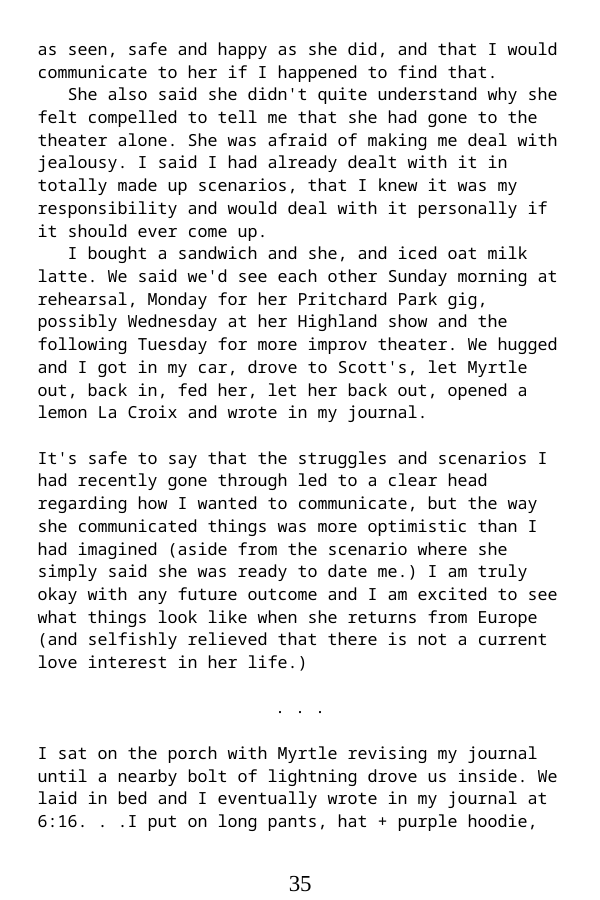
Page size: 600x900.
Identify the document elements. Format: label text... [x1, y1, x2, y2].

text She also said she didn't quite understand why she felt compelled to tell me that she had gone to the theater alone. She was afraid of making me deal with jealousy. I said I had already dealt with it in totally made up scenarios, that I knew it was my responsibility and would deal with it personally if it should ever come up. [37, 83, 562, 242]
text . . . [37, 696, 562, 719]
text as seen, safe and happy as she did, and that I would communicate to her if I happened to find that. [37, 37, 562, 83]
text It's safe to say that the struggles and scenarios I had recently gone through led to a clear head regarding how I wanted to communicate, but the way she communicated things was more optimistic than I had imagined (aside from the scenario where she simply said she was ready to date me.) I am truly okay with any future outcome and I am excited to see what things look like when she returns from Europe (and selfishly relieved that there is not a current love interest in her life.) [37, 446, 562, 673]
text I sat on the porch with Myrtle revising my journal until a nearby bolt of lightning drove us inside. We laid in bed and I eventually wrote in my journal at 6:16. . .I put on long pants, hat + purple hoodie, [37, 741, 562, 832]
text I bought a sandwich and she, and iced oat milk latte. We said we'd see each other Sunday morning at rehearsal, Monday for her Pritchard Park gig, possibly Wednesday at her Highland show and the following Tuesday for more improv theater. We hugged and I got in my car, drove to Scott's, let Myrtle out, back in, fed her, let her back out, opened a lemon La Croix and wrote in my journal. [37, 242, 562, 423]
